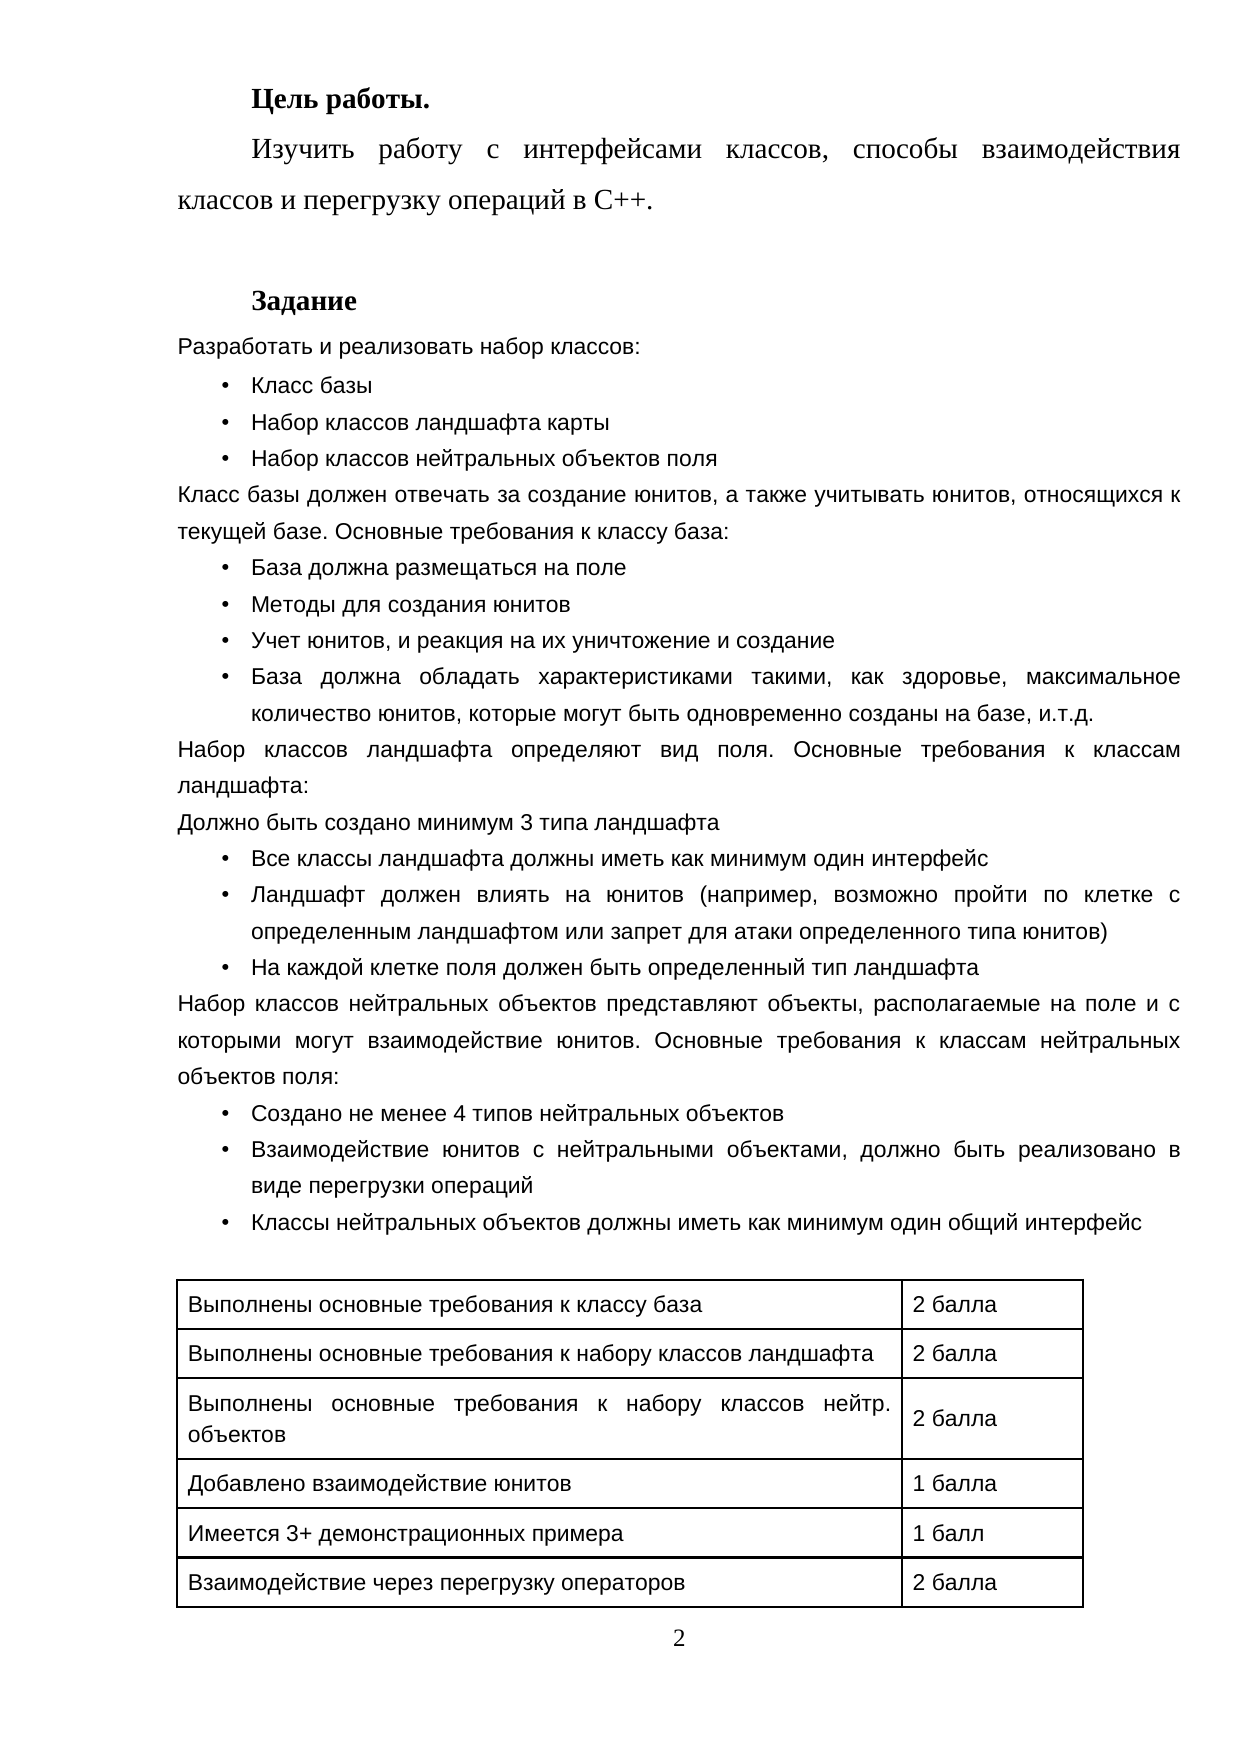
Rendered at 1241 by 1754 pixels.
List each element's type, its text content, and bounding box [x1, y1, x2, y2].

table_cell Имеется 3+ демонстрационных примера [178, 1509, 901, 1556]
list База должна обладать характеристиками такими, как здоровье, максимальное количество юнитов, которые могут быть одновременно созданы на базе, и.т.д. [221, 663, 1181, 726]
list Набор классов ландшафта карты [221, 409, 1181, 435]
text Класс базы должен отвечать за создание юнитов, а также учитывать юнитов, относящихся к текущей базе. Основные требования к классу база: [177, 481, 1181, 544]
table_cell Добавлено взаимодействие юнитов [178, 1460, 901, 1507]
list Ландшафт должен влиять на юнитов (например, возможно пройти по клетке с определенным ландшафтом или запрет для атаки определенного типа юнитов) [221, 881, 1181, 944]
text Разработать и реализовать набор классов: [177, 333, 1181, 359]
list База должна размещаться на поле [221, 554, 1181, 581]
text Набор классов нейтральных объектов представляют объекты, располагаемые на поле и с которыми могут взаимодействие юнитов. Основные требования к классам нейтральных объектов поля: [177, 990, 1181, 1089]
table_cell 1 балла [903, 1460, 1082, 1507]
text Должно быть создано минимум 3 типа ландшафта [177, 809, 1181, 835]
text Набор классов ландшафта определяют вид поля. Основные требования к классам ландшафта: [177, 736, 1181, 799]
table_cell 2 балла [903, 1330, 1082, 1377]
table_cell 2 балла [903, 1379, 1082, 1458]
table_header 2 балла [903, 1281, 1082, 1328]
text Задание [177, 283, 1181, 316]
text Цель работы. [177, 81, 1181, 115]
table_cell 1 балл [903, 1509, 1082, 1556]
list Методы для создания юнитов [221, 591, 1181, 617]
list Все классы ландшафта должны иметь как минимум один интерфейс [221, 845, 1181, 871]
list Класс базы [221, 372, 1181, 399]
table_cell Выполнены основные требования к набору классов ландшафта [178, 1330, 901, 1377]
table_cell Взаимодействие через перегрузку операторов [178, 1559, 901, 1606]
list Классы нейтральных объектов должны иметь как минимум один общий интерфейс [221, 1208, 1181, 1235]
list Создано не менее 4 типов нейтральных объектов [221, 1099, 1181, 1126]
list Учет юнитов, и реакция на их уничтожение и создание [221, 627, 1181, 653]
text Изучить работу с интерфейсами классов, способы взаимодействия классов и перегрузку операций в C++. [177, 132, 1181, 216]
list На каждой клетке поля должен быть определенный тип ландшафта [221, 954, 1181, 980]
list Взаимодействие юнитов с нейтральными объектами, должно быть реализовано в виде перегрузки операций [221, 1136, 1181, 1198]
table_header Выполнены основные требования к классу база [178, 1281, 901, 1328]
table_cell 2 балла [903, 1559, 1082, 1606]
list Набор классов нейтральных объектов поля [221, 445, 1181, 471]
table_cell Выполнены основные требования к набору классов нейтр. объектов [178, 1379, 901, 1458]
